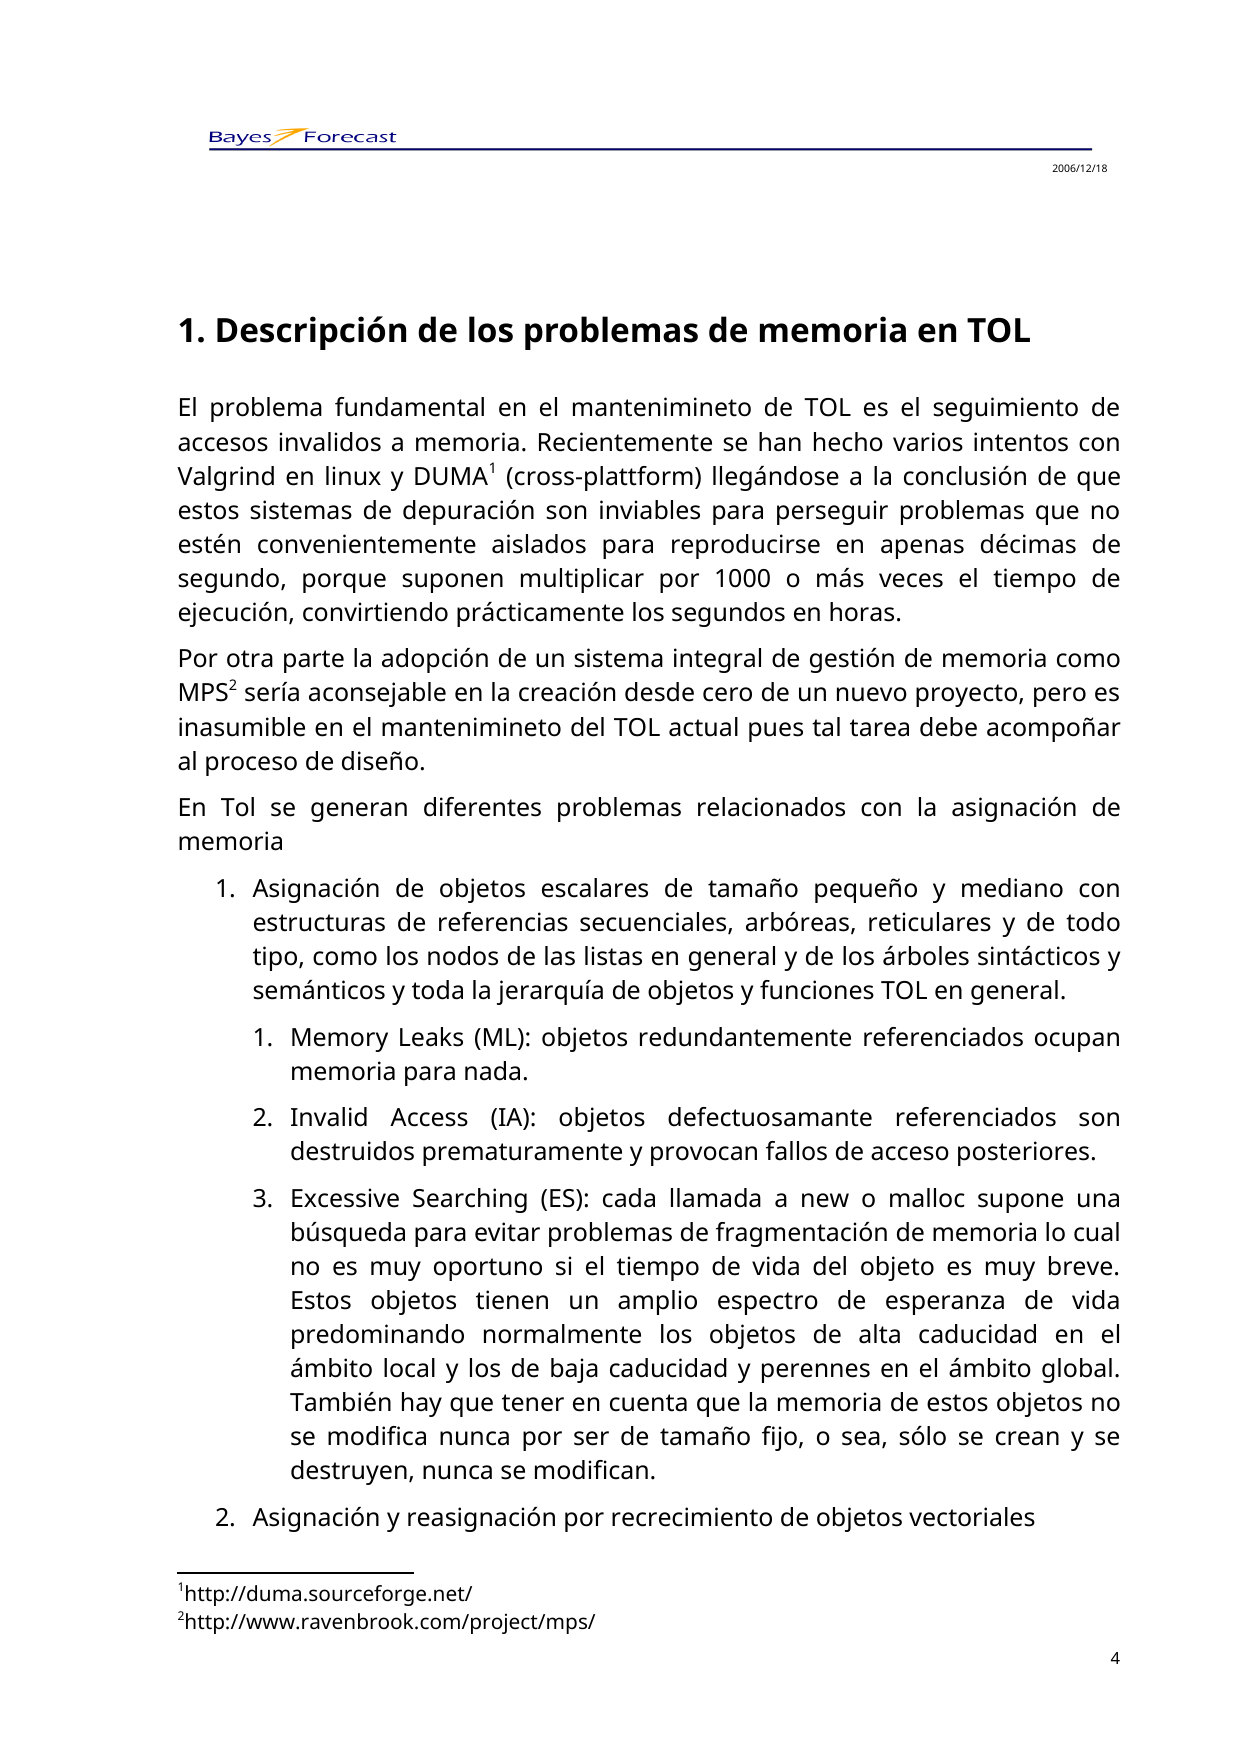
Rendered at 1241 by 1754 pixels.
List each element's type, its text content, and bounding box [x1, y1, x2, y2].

list Excessive Searching (ES): cada llamada a new o malloc supone una búsqueda para evitar problemas de fragmentación de memoria lo cual no es muy oportuno si el tiempo de vida del objeto es muy breve. Estos objetos tienen un amplio espectro de esperanza de vida predominando normalmente los objetos de alta caducidad en el ámbito local y los de baja caducidad y perennes en el ámbito global. También hay que tener en cuenta que la memoria de estos objetos no se modifica nunca por ser de tamaño fijo, o sea, sólo se crean y se destruyen, nunca se modifican. [252, 1180, 1122, 1487]
text En Tol se generan diferentes problemas relacionados con la asignación de memoria [177, 790, 1122, 858]
text El problema fundamental en el mantenimineto de TOL es el seguimiento de accesos invalidos a memoria. Recientemente se han hecho varios intentos con Valgrind en linux y DUMA (cross-plattform) llegándose a la conclusión de que estos sistemas de depuración son inviables para perseguir problemas que no estén convenientemente aislados para reproducirse en apenas décimas de segundo, porque suponen multiplicar por 1000 o más veces el tiempo de ejecución, convirtiendo prácticamente los segundos en horas. [177, 390, 1122, 628]
picture [205, 127, 1095, 153]
list Asignación de objetos escalares de tamaño pequeño y mediano con estructuras de referencias secuenciales, arbóreas, reticulares y de todo tipo, como los nodos de las listas en general y de los árboles sintácticos y semánticos y toda la jerarquía de objetos y funciones TOL en general. [215, 870, 1122, 1007]
text http://duma.sourceforge.net/ [177, 1579, 1122, 1607]
list Memory Leaks (ML): objetos redundantemente referenciados ocupan memoria para nada. [252, 1019, 1122, 1087]
text http://www.ravenbrook.com/project/mps/ [177, 1607, 1122, 1636]
list Asignación y reasignación por recrecimiento de objetos vectoriales [215, 1499, 1122, 1533]
text Por otra parte la adopción de un sistema integral de gestión de memoria como MPS sería aconsejable en la creación desde cero de un nuevo proyecto, pero es inasumible en el mantenimineto del TOL actual pues tal tarea debe acompoñar al proceso de diseño. [177, 641, 1122, 777]
list Invalid Access (IA): objetos defectuosamante referenciados son destruidos prematuramente y provocan fallos de acceso posteriores. [252, 1100, 1122, 1168]
subtitle Descripción de los problemas de memoria en TOL [177, 307, 1122, 353]
